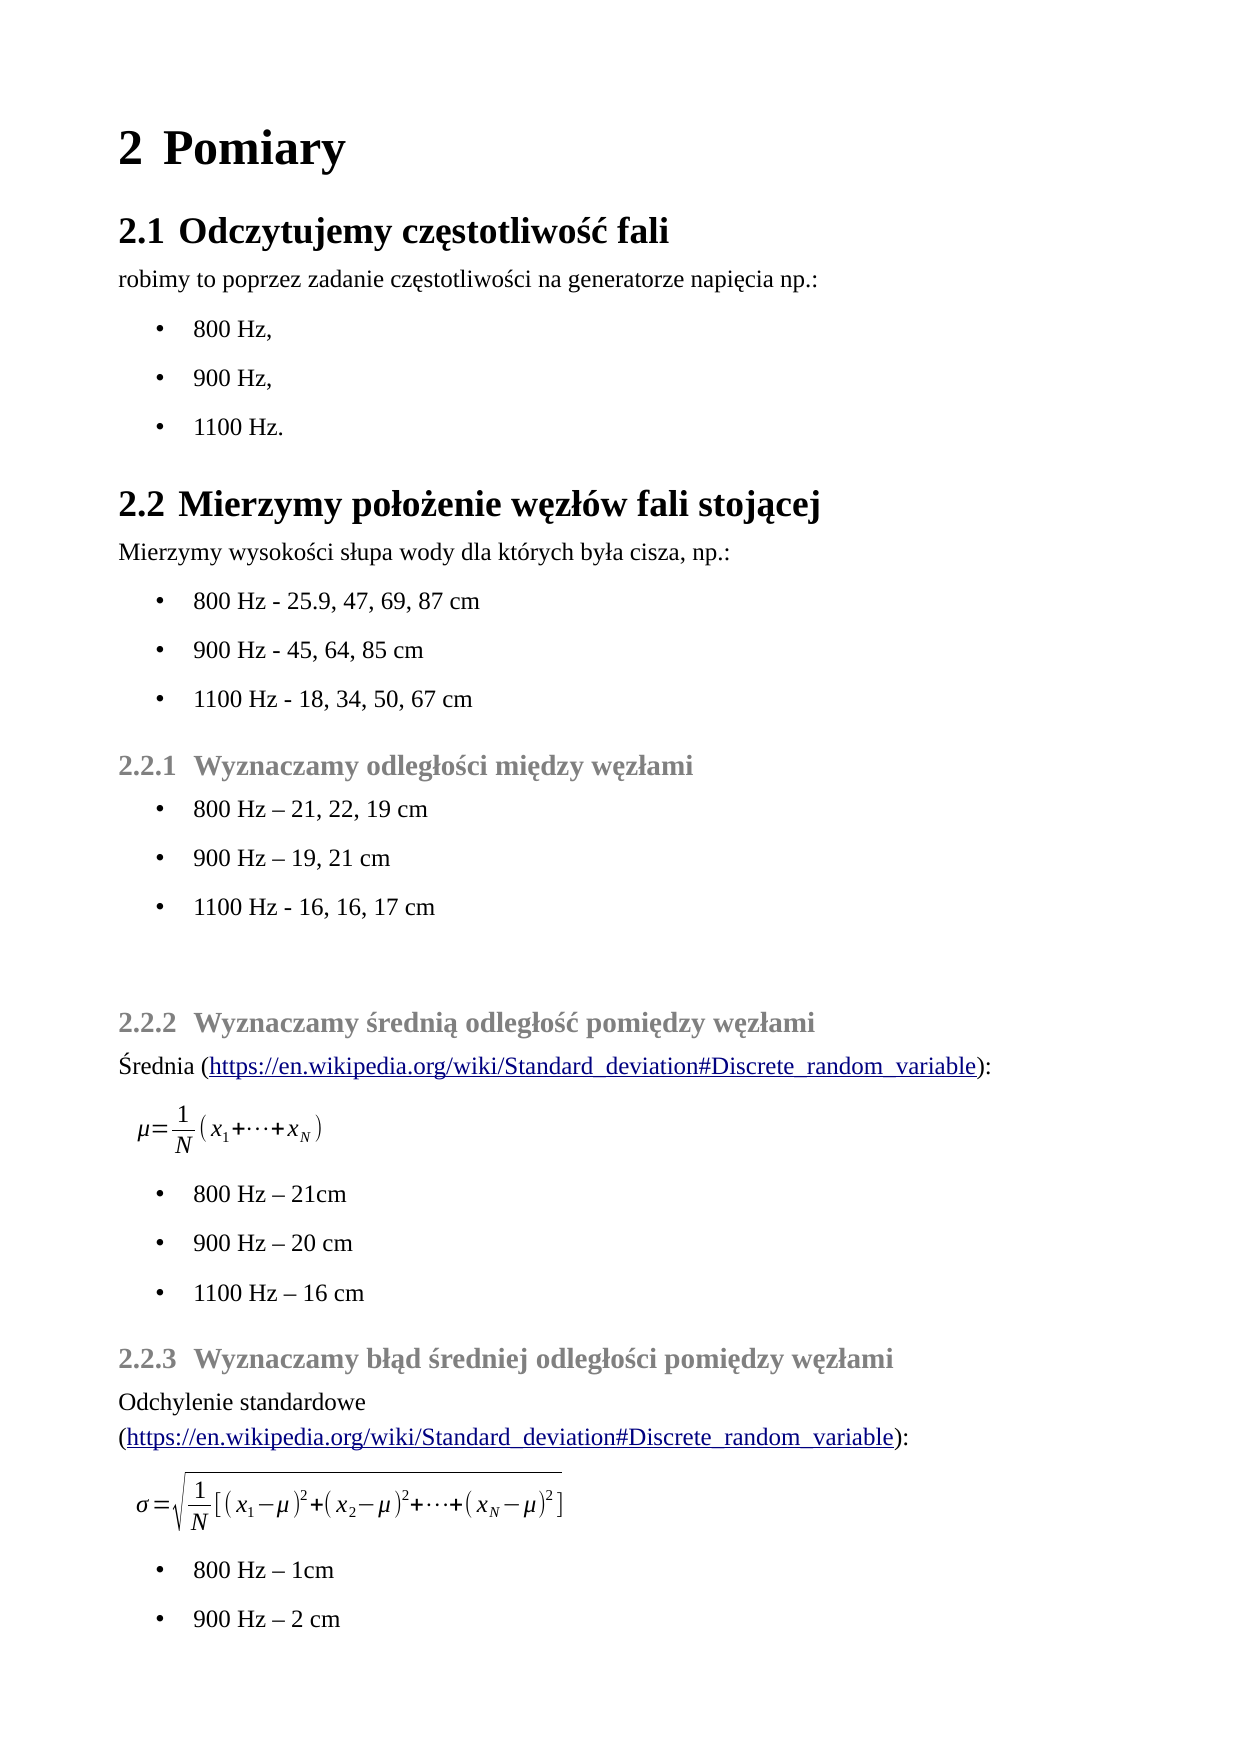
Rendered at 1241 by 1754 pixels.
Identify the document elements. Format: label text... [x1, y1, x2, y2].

text robimy to poprzez zadanie częstotliwości na generatorze napięcia np.: [118, 264, 1122, 293]
list 800 Hz – 1cm [156, 1555, 1122, 1584]
text Mierzymy wysokości słupa wody dla których była cisza, np.: [118, 537, 1122, 566]
subtitle Odczytujemy częstotliwość fali [118, 209, 1122, 252]
list 800 Hz, [156, 314, 1122, 342]
subtitle Pomiary [118, 118, 1122, 176]
list 1100 Hz – 16 cm [156, 1278, 1122, 1306]
list 900 Hz, [156, 363, 1122, 391]
subtitle Wyznaczamy odległości między węzłami [118, 748, 1122, 782]
list 900 Hz – 19, 21 cm [156, 843, 1122, 872]
list 1100 Hz - 18, 34, 50, 67 cm [156, 684, 1122, 713]
list 900 Hz – 2 cm [156, 1604, 1122, 1633]
subtitle Mierzymy położenie węzłów fali stojącej [118, 482, 1122, 525]
list 800 Hz – 21, 22, 19 cm [156, 794, 1122, 823]
list 1100 Hz - 16, 16, 17 cm [156, 892, 1122, 921]
list 1100 Hz. [156, 412, 1122, 441]
text Średnia (https://en.wikipedia.org/wiki/Standard_deviation#Discrete_random_variable): [118, 1051, 1122, 1080]
subtitle Wyznaczamy błąd średniej odległości pomiędzy węzłami [118, 1341, 1122, 1375]
text Odchylenie standardowe (https://en.wikipedia.org/wiki/Standard_deviation#Discrete_random_variable): [118, 1387, 1122, 1451]
list 800 Hz - 25.9, 47, 69, 87 cm [156, 586, 1122, 615]
subtitle Wyznaczamy średnią odległość pomiędzy węzłami [118, 1005, 1122, 1038]
list 800 Hz – 21cm [156, 1179, 1122, 1208]
list 900 Hz - 45, 64, 85 cm [156, 635, 1122, 664]
list 900 Hz – 20 cm [156, 1228, 1122, 1257]
